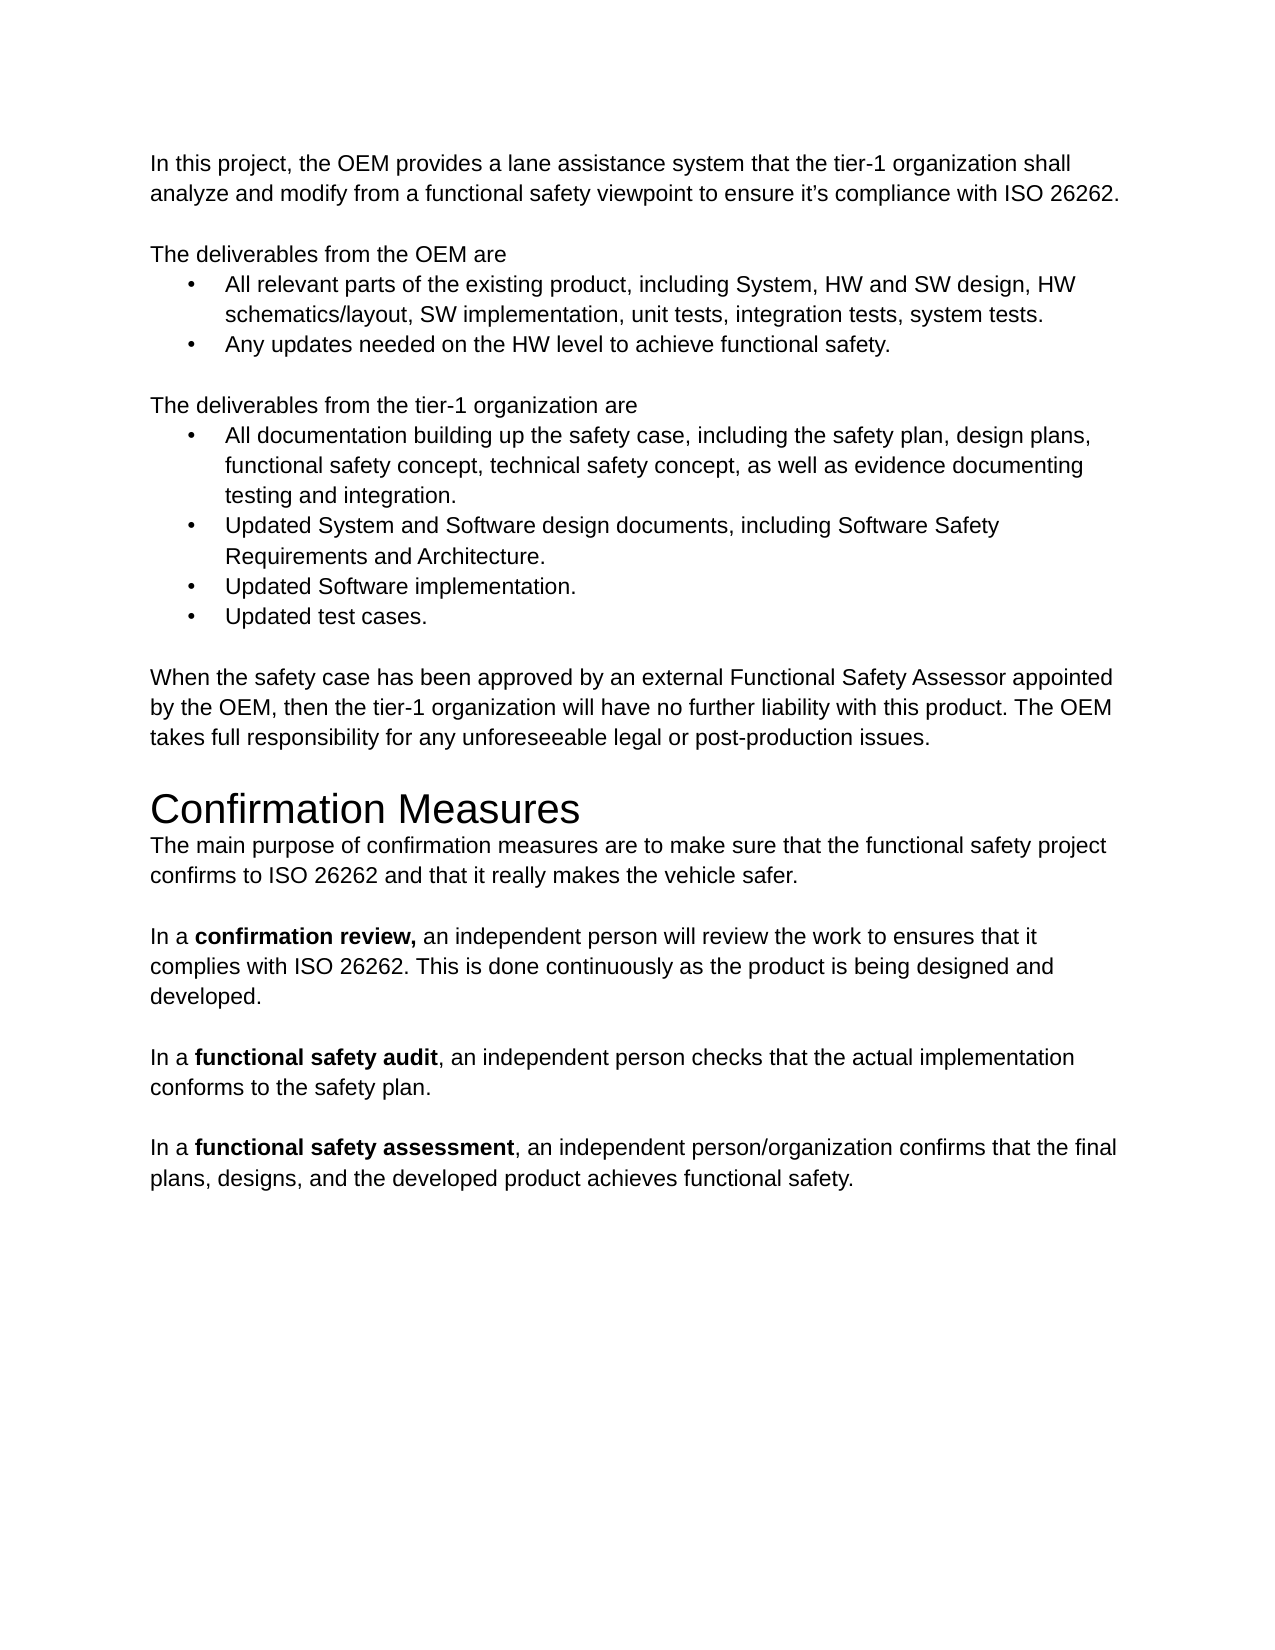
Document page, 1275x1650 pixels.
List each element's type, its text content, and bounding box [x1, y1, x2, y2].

text In a functional safety assessment, an independent person/organization confirms that the final plans, designs, and the developed product achieves functional safety. [150, 1134, 1125, 1191]
list All documentation building up the safety case, including the safety plan, design plans, functional safety concept, technical safety concept, as well as evidence documenting testing and integration. [187, 422, 1125, 509]
text In a confirmation review, an independent person will review the work to ensures that it complies with ISO 26262. This is done continuously as the product is being designed and developed. [150, 923, 1125, 1010]
text The main purpose of confirmation measures are to make sure that the functional safety project confirms to ISO 26262 and that it really makes the vehicle safer. [150, 832, 1125, 889]
list Updated System and Software design documents, including Software Safety Requirements and Architecture. [187, 512, 1125, 569]
subtitle Confirmation Measures [150, 784, 1125, 832]
text In a functional safety audit, an independent person checks that the actual implementation conforms to the safety plan. [150, 1044, 1125, 1100]
text In this project, the OEM provides a lane assistance system that the tier-1 organization shall analyze and modify from a functional safety viewpoint to ensure it’s compliance with ISO 26262. [150, 150, 1125, 207]
text When the safety case has been approved by an external Functional Safety Assessor appointed by the OEM, then the tier-1 organization will have no further liability with this product. The OEM takes full responsibility for any unforeseeable legal or post-production issues. [150, 663, 1125, 750]
list Updated test cases. [187, 603, 1125, 629]
text The deliverables from the tier-1 organization are [150, 392, 1125, 418]
text The deliverables from the OEM are [150, 241, 1125, 267]
list All relevant parts of the existing product, including System, HW and SW design, HW schematics/layout, SW implementation, unit tests, integration tests, system tests. [187, 271, 1125, 327]
list Updated Software implementation. [187, 573, 1125, 599]
list Any updates needed on the HW level to achieve functional safety. [187, 331, 1125, 358]
